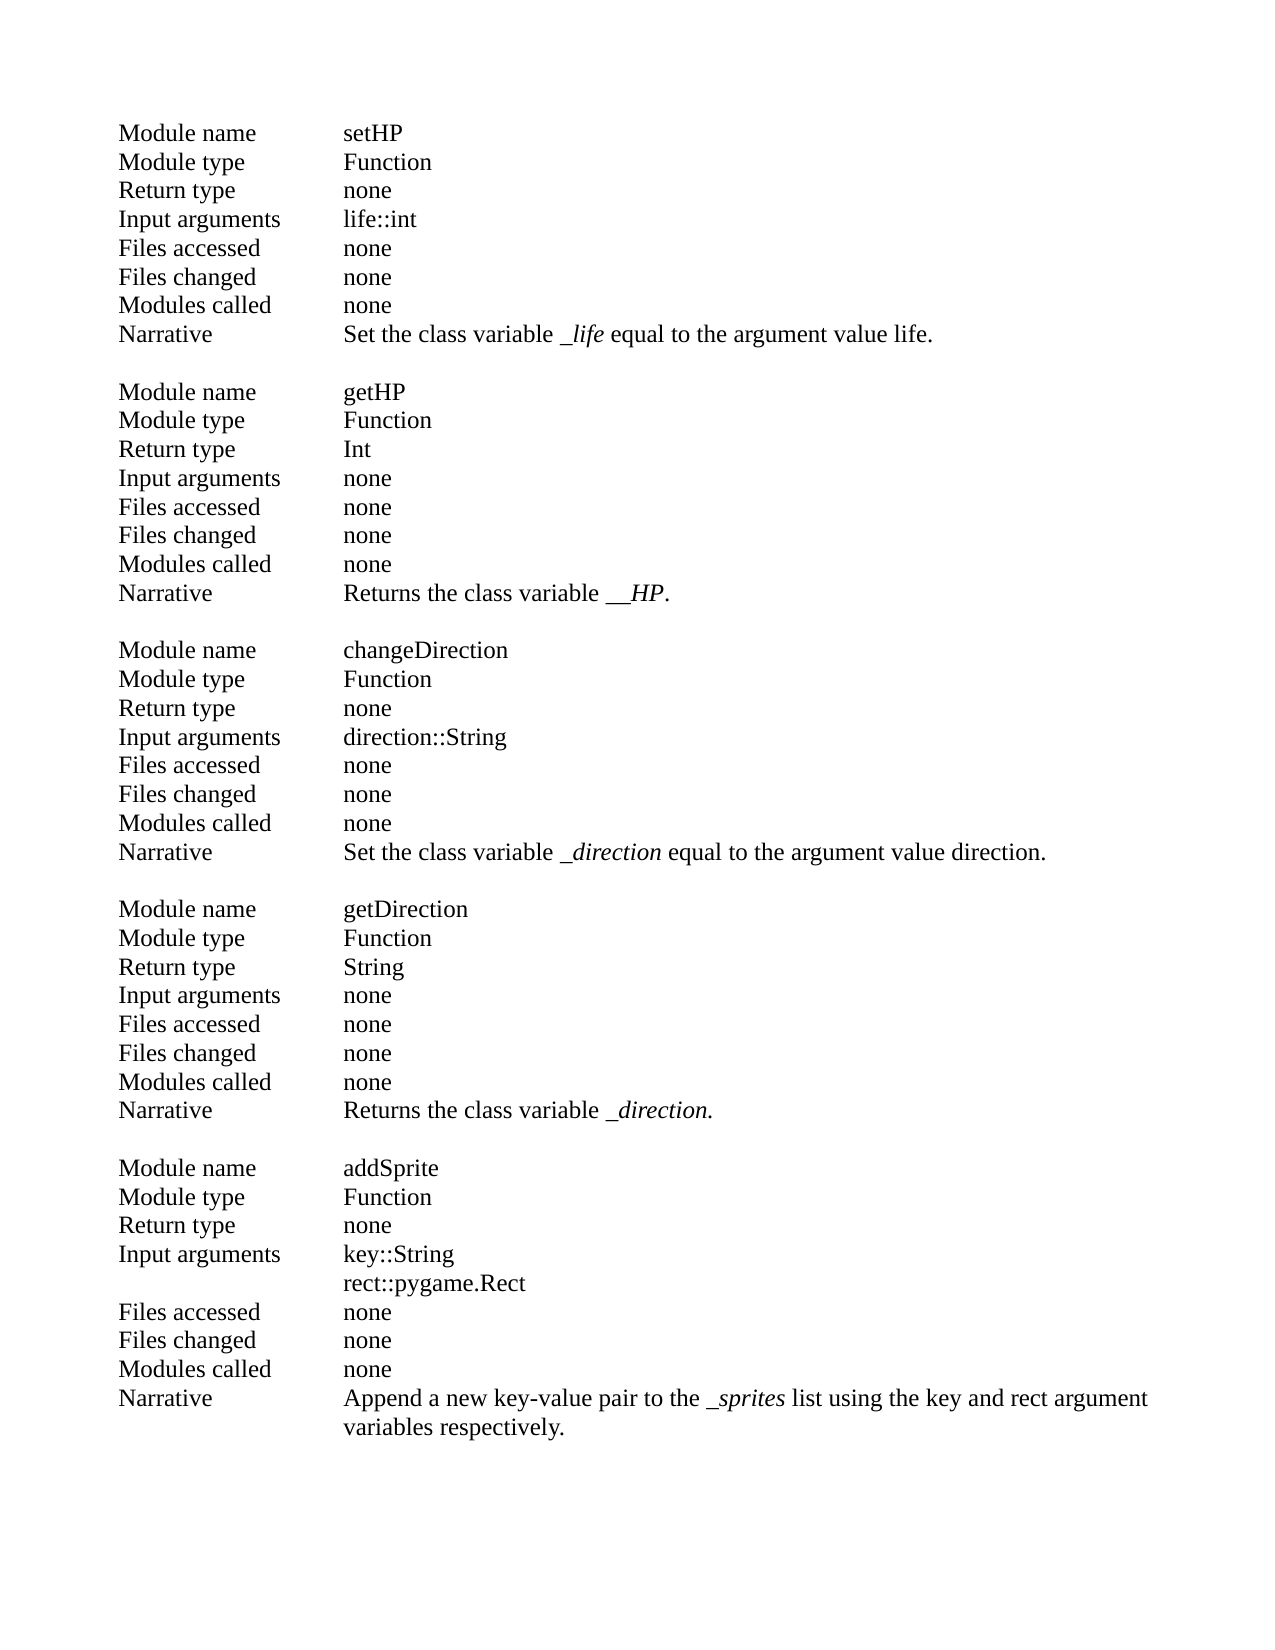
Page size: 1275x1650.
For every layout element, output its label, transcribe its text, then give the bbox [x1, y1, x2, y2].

text Files accessed none [118, 751, 1157, 779]
text Module type Function [118, 1182, 1157, 1211]
text Module name changeDirection [118, 636, 1157, 664]
text Input arguments key::String [118, 1239, 1157, 1268]
text Narrative Returns the class variable __HP. [118, 578, 1157, 607]
text Module type Function [118, 147, 1157, 176]
text Return type none [118, 693, 1157, 722]
text Narrative Returns the class variable _direction. [118, 1096, 1157, 1124]
text rect::pygame.Rect [118, 1268, 1157, 1297]
text Input arguments none [118, 463, 1157, 492]
text Narrative Set the class variable _direction equal to the argument value direction. [118, 837, 1157, 866]
text Narrative Append a new key-value pair to the _sprites list using the key and rect argument variables respectively. [118, 1383, 1157, 1441]
text Files changed none [118, 1038, 1157, 1067]
text Files changed none [118, 1326, 1157, 1354]
text Module name setHP [118, 118, 1157, 147]
text Modules called none [118, 1354, 1157, 1383]
text Module name addSprite [118, 1153, 1157, 1182]
text Module type Function [118, 406, 1157, 434]
text Narrative Set the class variable _life equal to the argument value life. [118, 319, 1157, 348]
text Modules called none [118, 808, 1157, 837]
text Files accessed none [118, 233, 1157, 262]
text Input arguments direction::String [118, 722, 1157, 751]
text Input arguments none [118, 981, 1157, 1009]
text Return type Int [118, 434, 1157, 463]
text Modules called none [118, 549, 1157, 578]
text Files changed none [118, 521, 1157, 549]
text Files changed none [118, 779, 1157, 808]
text Modules called none [118, 1067, 1157, 1096]
text Input arguments life::int [118, 204, 1157, 233]
text Module name getDirection [118, 894, 1157, 923]
text Files accessed none [118, 492, 1157, 521]
text Return type none [118, 1211, 1157, 1239]
text Return type String [118, 952, 1157, 981]
text Modules called none [118, 291, 1157, 319]
text Module name getHP [118, 377, 1157, 406]
text Return type none [118, 176, 1157, 204]
text Files changed none [118, 262, 1157, 291]
text Files accessed none [118, 1009, 1157, 1038]
text Module type Function [118, 923, 1157, 952]
text Module type Function [118, 664, 1157, 693]
text Files accessed none [118, 1297, 1157, 1326]
